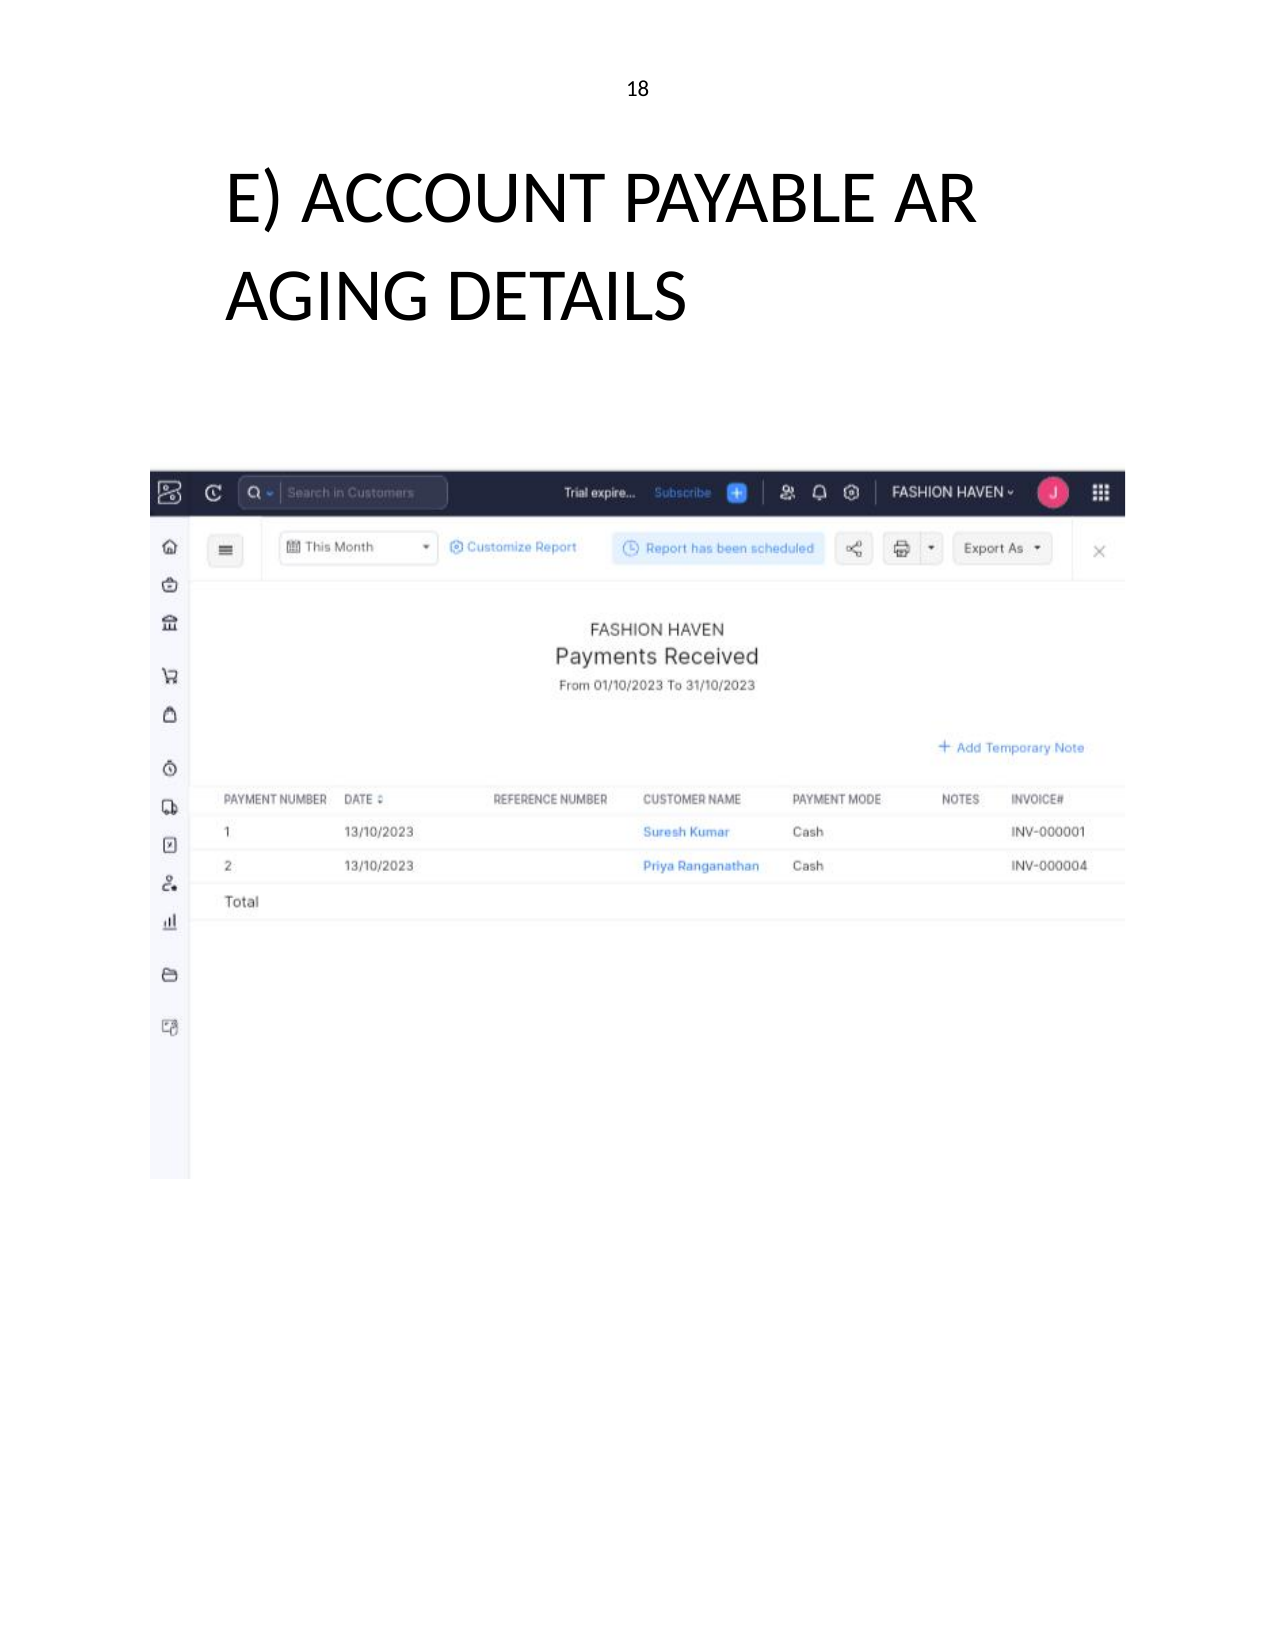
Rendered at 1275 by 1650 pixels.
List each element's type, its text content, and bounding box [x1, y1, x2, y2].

list E) ACCOUNT PAYABLE AR AGING DETAILS [225, 150, 1125, 339]
